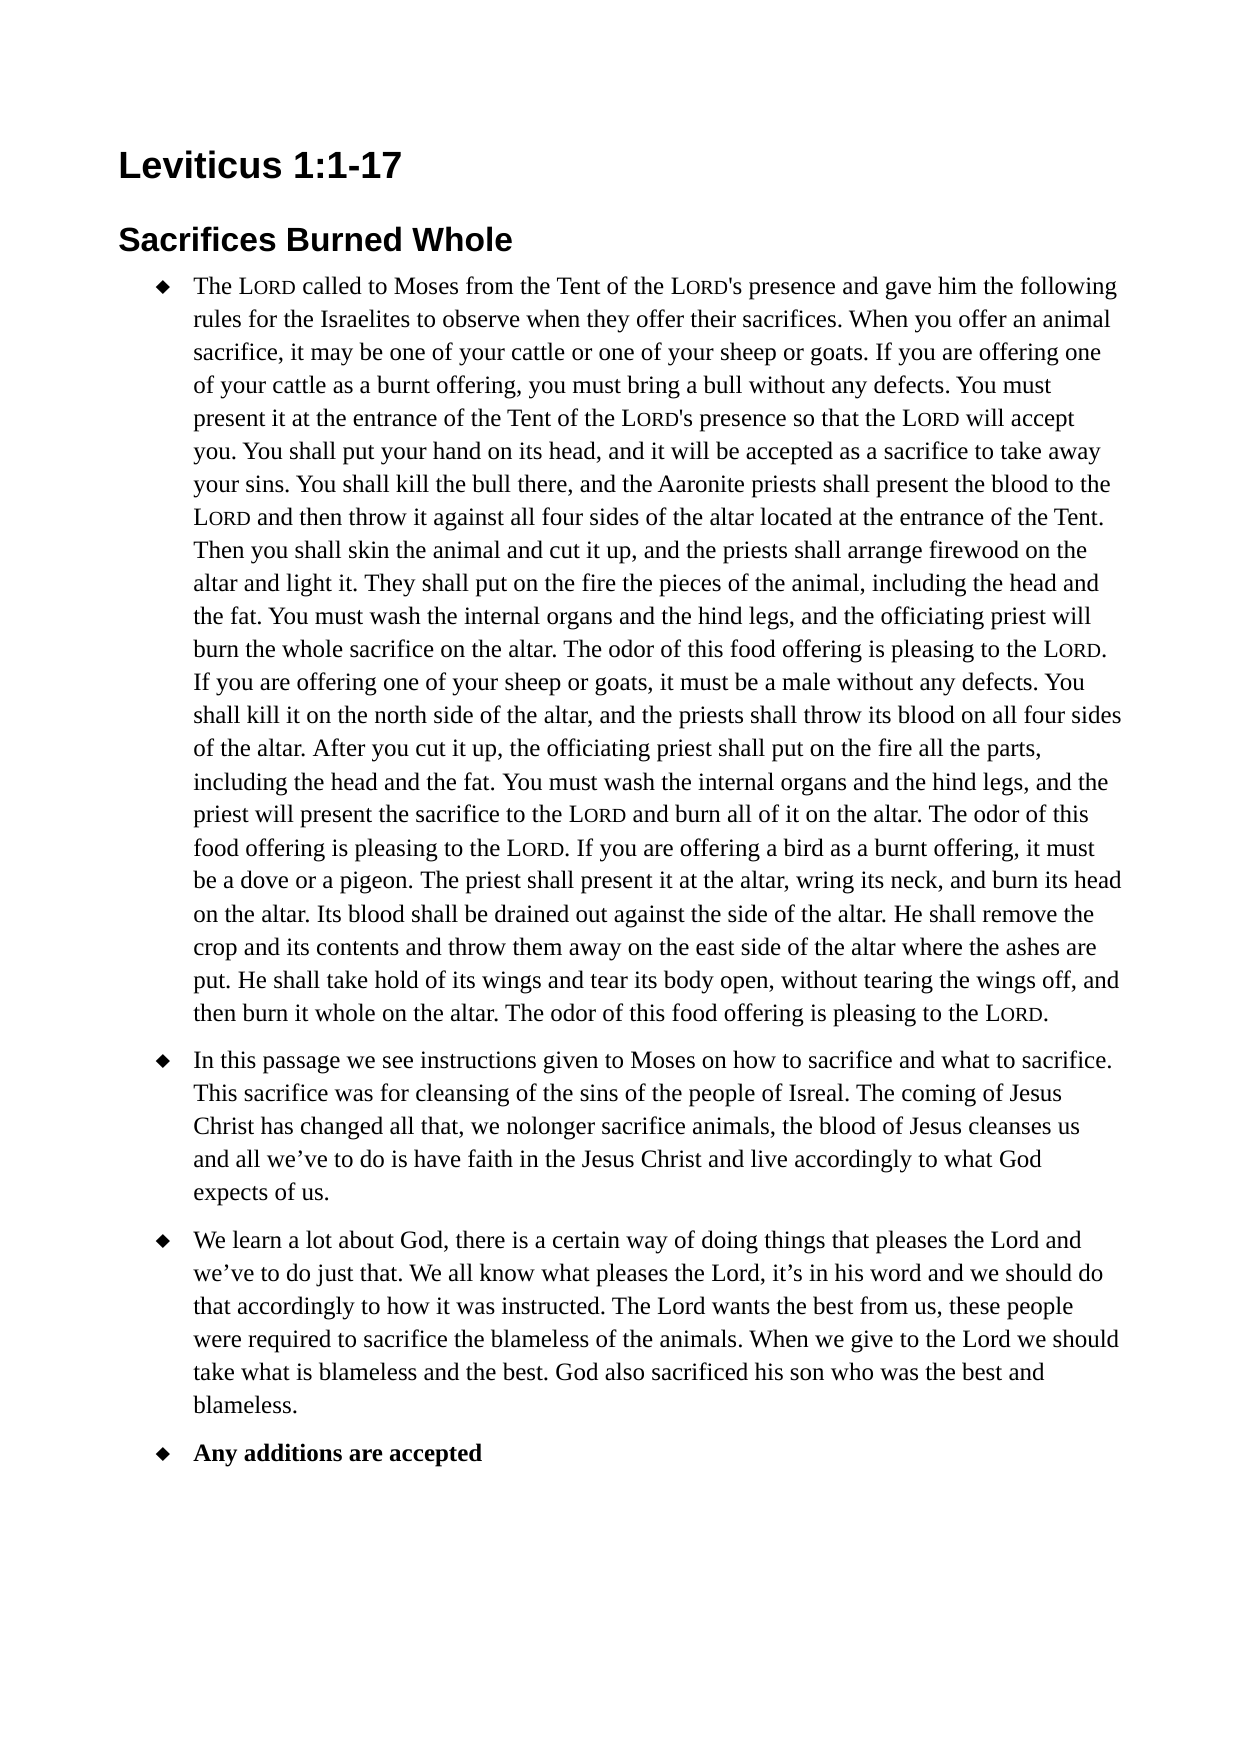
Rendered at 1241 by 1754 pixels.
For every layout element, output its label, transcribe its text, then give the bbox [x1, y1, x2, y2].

subtitle Sacrifices Burned Whole [118, 220, 1122, 259]
list In this passage we see instructions given to Moses on how to sacrifice and what to sacrifice. This sacrifice was for cleansing of the sins of the people of Isreal. The coming of Jesus Christ has changed all that, we nolonger sacrifice animals, the blood of Jesus cleanses us and all we’ve to do is have faith in the Jesus Christ and live accordingly to what God expects of us. [156, 1045, 1122, 1206]
subtitle Leviticus 1:1-17 [118, 143, 1122, 187]
list Any additions are accepted [156, 1438, 1122, 1466]
list The Lord called to Moses from the Tent of the Lord's presence and gave him the following rules for the Israelites to observe when they offer their sacrifices. When you offer an animal sacrifice, it may be one of your cattle or one of your sheep or goats. If you are offering one of your cattle as a burnt offering, you must bring a bull without any defects. You must present it at the entrance of the Tent of the Lord's presence so that the Lord will accept you. You shall put your hand on its head, and it will be accepted as a sacrifice to take away your sins. You shall kill the bull there, and the Aaronite priests shall present the blood to the Lord and then throw it against all four sides of the altar located at the entrance of the Tent. Then you shall skin the animal and cut it up, and the priests shall arrange firewood on the altar and light it. They shall put on the fire the pieces of the animal, including the head and the fat. You must wash the internal organs and the hind legs, and the officiating priest will burn the whole sacrifice on the altar. The odor of this food offering is pleasing to the Lord. If you are offering one of your sheep or goats, it must be a male without any defects. You shall kill it on the north side of the altar, and the priests shall throw its blood on all four sides of the altar. After you cut it up, the officiating priest shall put on the fire all the parts, including the head and the fat. You must wash the internal organs and the hind legs, and the priest will present the sacrifice to the Lord and burn all of it on the altar. The odor of this food offering is pleasing to the Lord. If you are offering a bird as a burnt offering, it must be a dove or a pigeon. The priest shall present it at the altar, wring its neck, and burn its head on the altar. Its blood shall be drained out against the side of the altar. He shall remove the crop and its contents and throw them away on the east side of the altar where the ashes are put. He shall take hold of its wings and tear its body open, without tearing the wings off, and then burn it whole on the altar. The odor of this food offering is pleasing to the Lord. [156, 271, 1122, 1026]
list We learn a lot about God, there is a certain way of doing things that pleases the Lord and we’ve to do just that. We all know what pleases the Lord, it’s in his word and we should do that accordingly to how it was instructed. The Lord wants the best from us, these people were required to sacrifice the blameless of the animals. When we give to the Lord we should take what is blameless and the best. God also sacrificed his son who was the best and blameless. [156, 1225, 1122, 1419]
